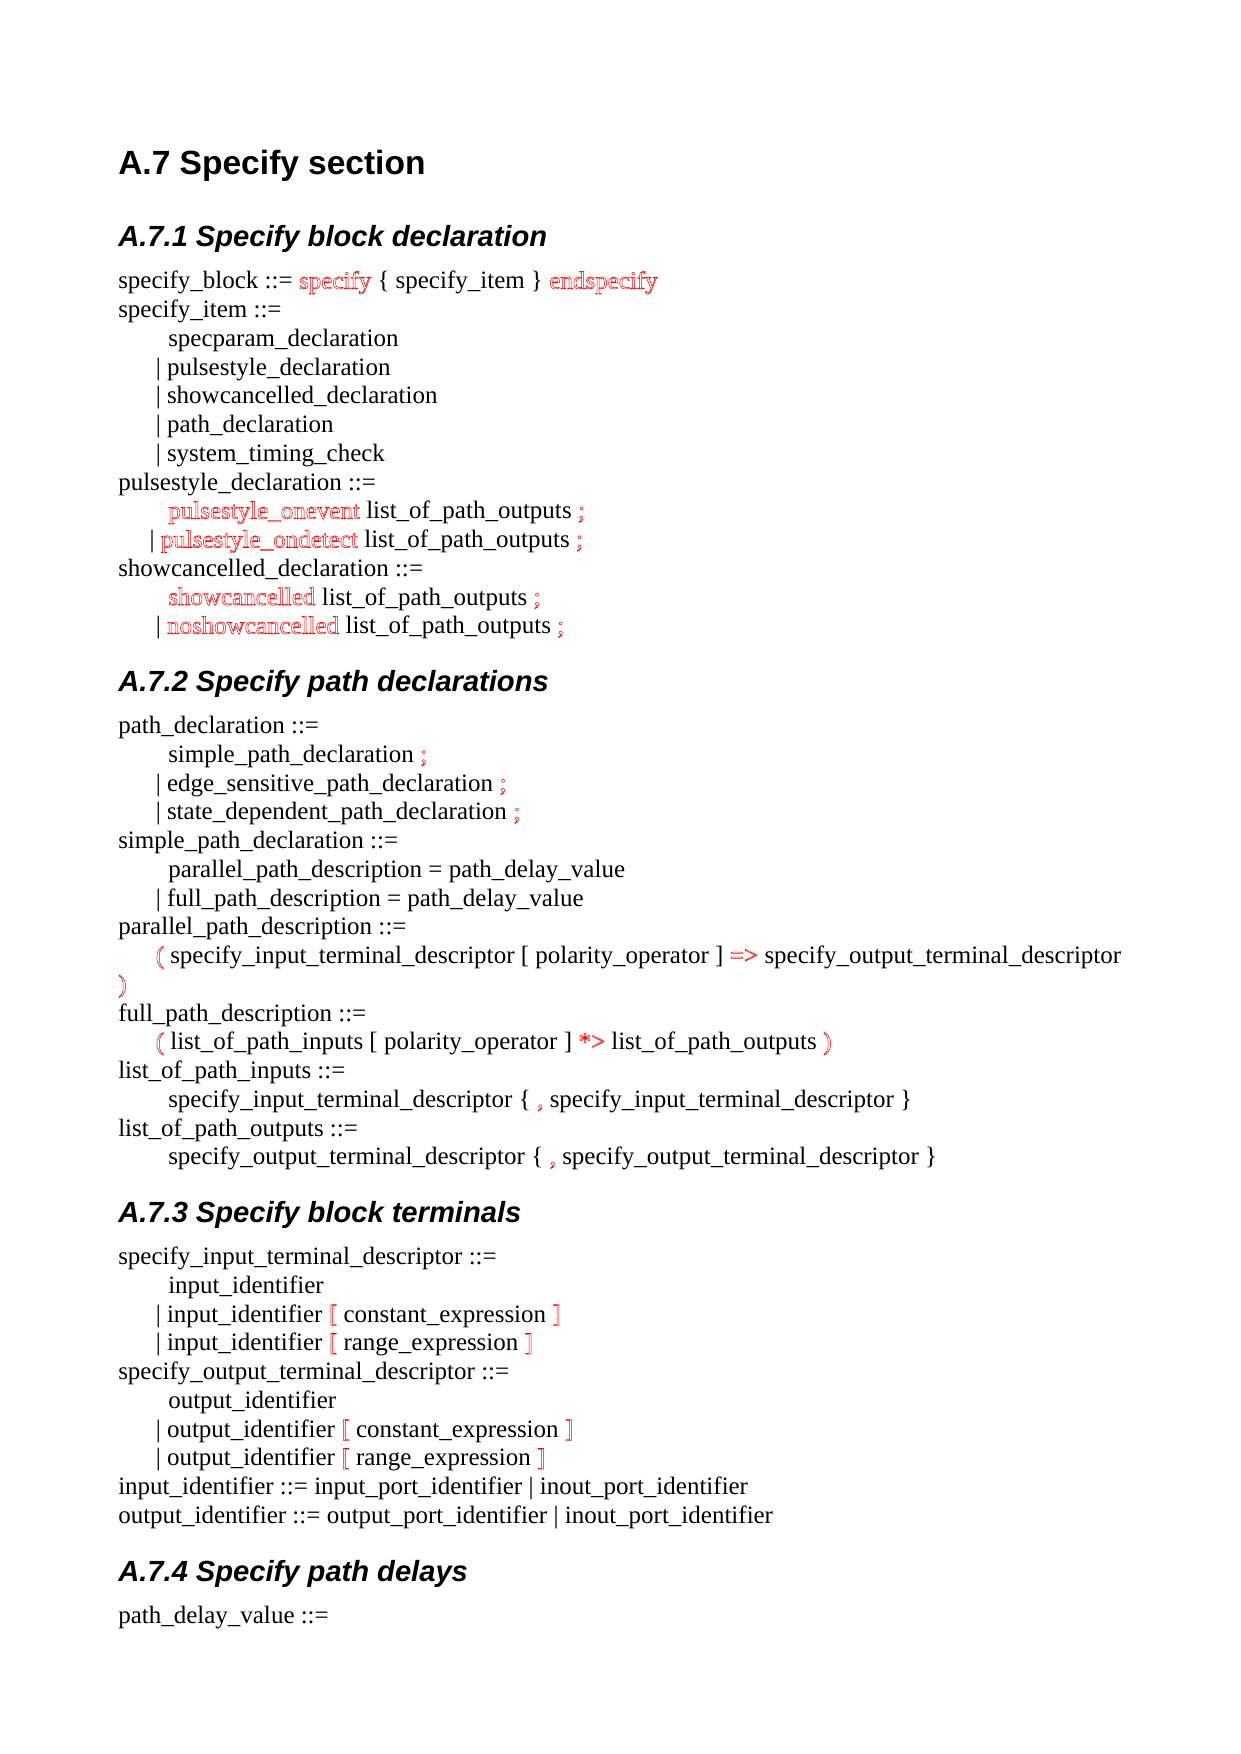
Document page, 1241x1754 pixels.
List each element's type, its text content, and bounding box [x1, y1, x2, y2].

text pulsestyle_onevent list_of_path_outputs ; [118, 495, 1122, 524]
text simple_path_declaration ; [118, 739, 1122, 768]
text simple_path_declaration ::= [118, 825, 1122, 854]
text | edge_sensitive_path_declaration ; [118, 768, 1122, 796]
text list_of_path_inputs ::= [118, 1055, 1122, 1084]
text specify_output_terminal_descriptor { , specify_output_terminal_descriptor } [118, 1141, 1122, 1170]
text | system_timing_check [118, 438, 1122, 467]
subtitle A.7 Specify section [118, 143, 1122, 182]
text pulsestyle_declaration ::= [118, 467, 1122, 495]
text | output_identifier [ range_expression ] [118, 1442, 1122, 1471]
text specify_input_terminal_descriptor ::= [118, 1241, 1122, 1270]
text | full_path_description = path_delay_value [118, 883, 1122, 911]
text | input_identifier [ range_expression ] [118, 1327, 1122, 1356]
text specify_item ::= [118, 294, 1122, 323]
text specparam_declaration [118, 323, 1122, 352]
subtitle A.7.4 Specify path delays [118, 1554, 1122, 1587]
text | output_identifier [ constant_expression ] [118, 1414, 1122, 1442]
text output_identifier [118, 1385, 1122, 1414]
text specify_output_terminal_descriptor ::= [118, 1356, 1122, 1385]
text output_identifier ::= output_port_identifier | inout_port_identifier [118, 1500, 1122, 1529]
text specify_block ::= specify { specify_item } endspecify [118, 265, 1122, 294]
text showcancelled_declaration ::= [118, 553, 1122, 582]
text parallel_path_description ::= [118, 911, 1122, 940]
text ( list_of_path_inputs [ polarity_operator ] *> list_of_path_outputs ) [118, 1026, 1122, 1055]
text ( specify_input_terminal_descriptor [ polarity_operator ] => specify_output_terminal_descriptor ) [118, 940, 1122, 998]
text list_of_path_outputs ::= [118, 1113, 1122, 1141]
text input_identifier ::= input_port_identifier | inout_port_identifier [118, 1471, 1122, 1500]
text | showcancelled_declaration [118, 380, 1122, 409]
text | noshowcancelled list_of_path_outputs ; [118, 610, 1122, 639]
subtitle A.7.1 Specify block declaration [118, 219, 1122, 253]
text path_delay_value ::= [118, 1600, 1122, 1628]
text full_path_description ::= [118, 998, 1122, 1026]
subtitle A.7.3 Specify block terminals [118, 1195, 1122, 1229]
text parallel_path_description = path_delay_value [118, 854, 1122, 883]
text | pulsestyle_declaration [118, 352, 1122, 380]
text path_declaration ::= [118, 710, 1122, 739]
text | pulsestyle_ondetect list_of_path_outputs ; [118, 524, 1122, 553]
text specify_input_terminal_descriptor { , specify_input_terminal_descriptor } [118, 1084, 1122, 1113]
text | state_dependent_path_declaration ; [118, 796, 1122, 825]
text input_identifier [118, 1270, 1122, 1299]
text | path_declaration [118, 409, 1122, 438]
subtitle A.7.2 Specify path declarations [118, 664, 1122, 698]
text | input_identifier [ constant_expression ] [118, 1299, 1122, 1327]
text showcancelled list_of_path_outputs ; [118, 582, 1122, 610]
